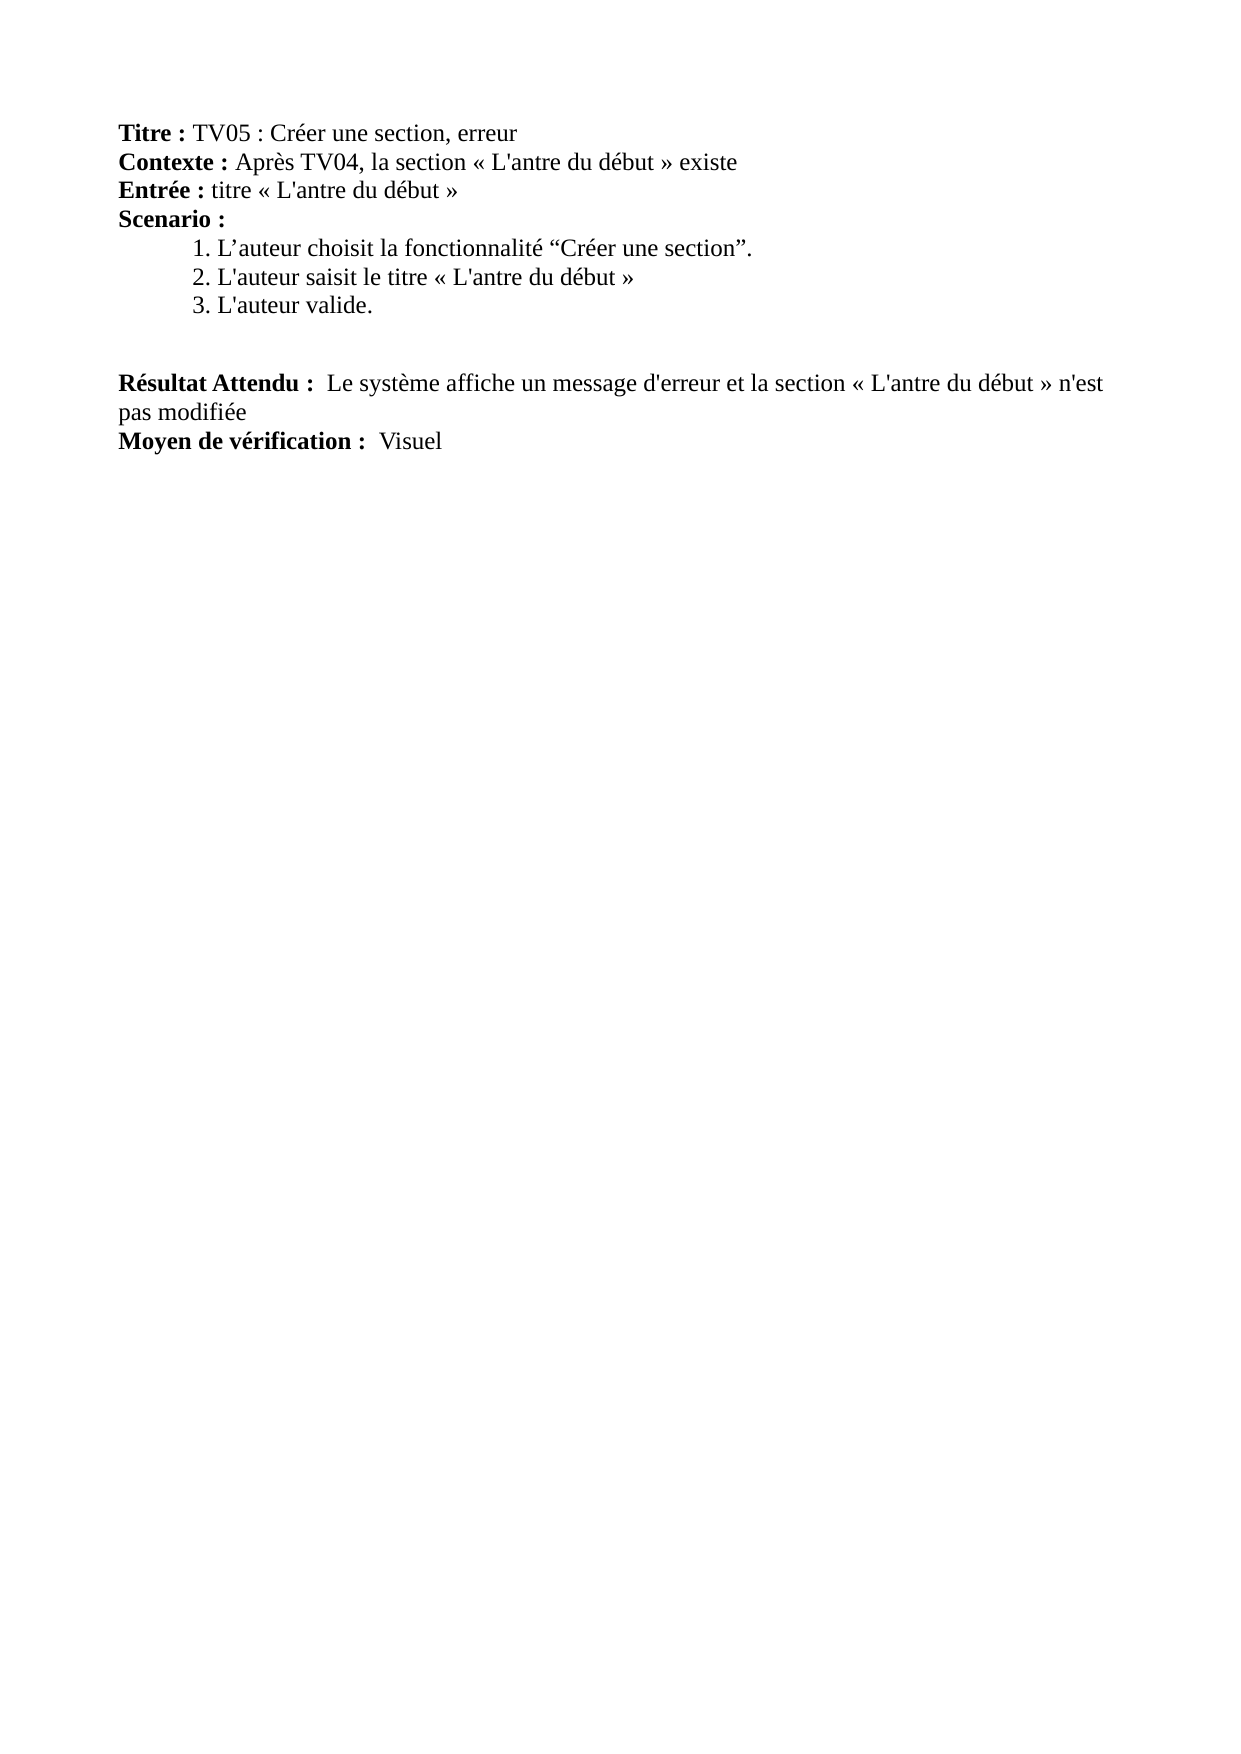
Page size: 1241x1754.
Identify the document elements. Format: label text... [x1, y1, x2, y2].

text 1. L’auteur choisit la fonctionnalité “Créer une section”. [118, 233, 1122, 262]
text Scenario : [118, 204, 1122, 233]
text Moyen de vérification : Visuel [118, 426, 1122, 455]
text Titre : TV05 : Créer une section, erreur [118, 118, 1122, 147]
text Résultat Attendu : Le système affiche un message d'erreur et la section « L'antre du début » n'est pas modifiée [118, 368, 1122, 426]
text 2. L'auteur saisit le titre « L'antre du début » [118, 262, 1122, 291]
text Entrée : titre « L'antre du début » [118, 176, 1122, 204]
text Contexte : Après TV04, la section « L'antre du début » existe [118, 147, 1122, 176]
text 3. L'auteur valide. [118, 291, 1122, 319]
